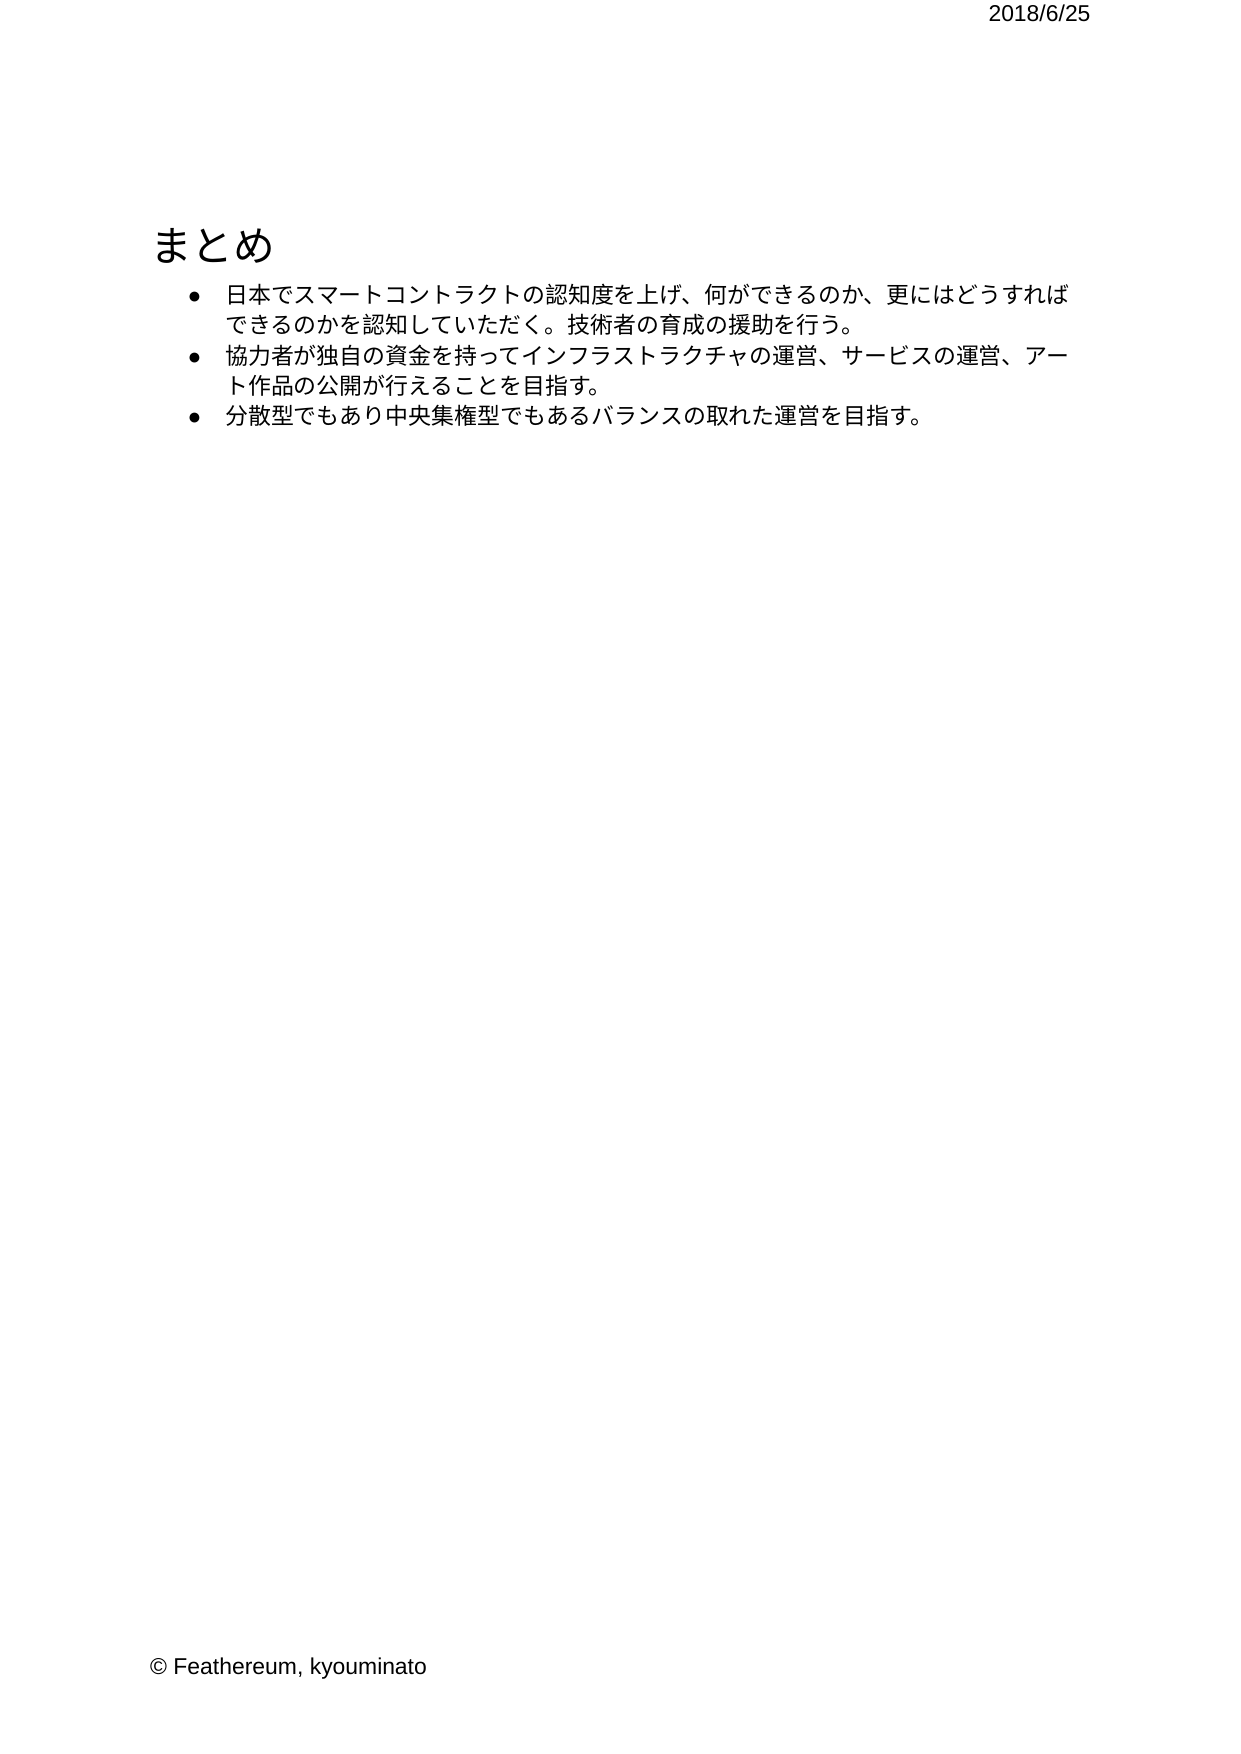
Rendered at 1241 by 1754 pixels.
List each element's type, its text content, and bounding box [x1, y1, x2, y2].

list 日本でスマートコントラクトの認知度を上げ、何ができるのか、更にはどうすればできるのかを認知していただく。技術者の育成の援助を行う。 [187, 282, 1090, 339]
list 協力者が独自の資金を持ってインフラストラクチャの運営、サービスの運営、アート作品の公開が行えることを目指す。 [187, 343, 1090, 399]
text [150, 150, 1090, 176]
subtitle まとめ [150, 222, 1090, 270]
list 分散型でもあり中央集権型でもあるバランスの取れた運営を目指す。 [187, 403, 1090, 429]
